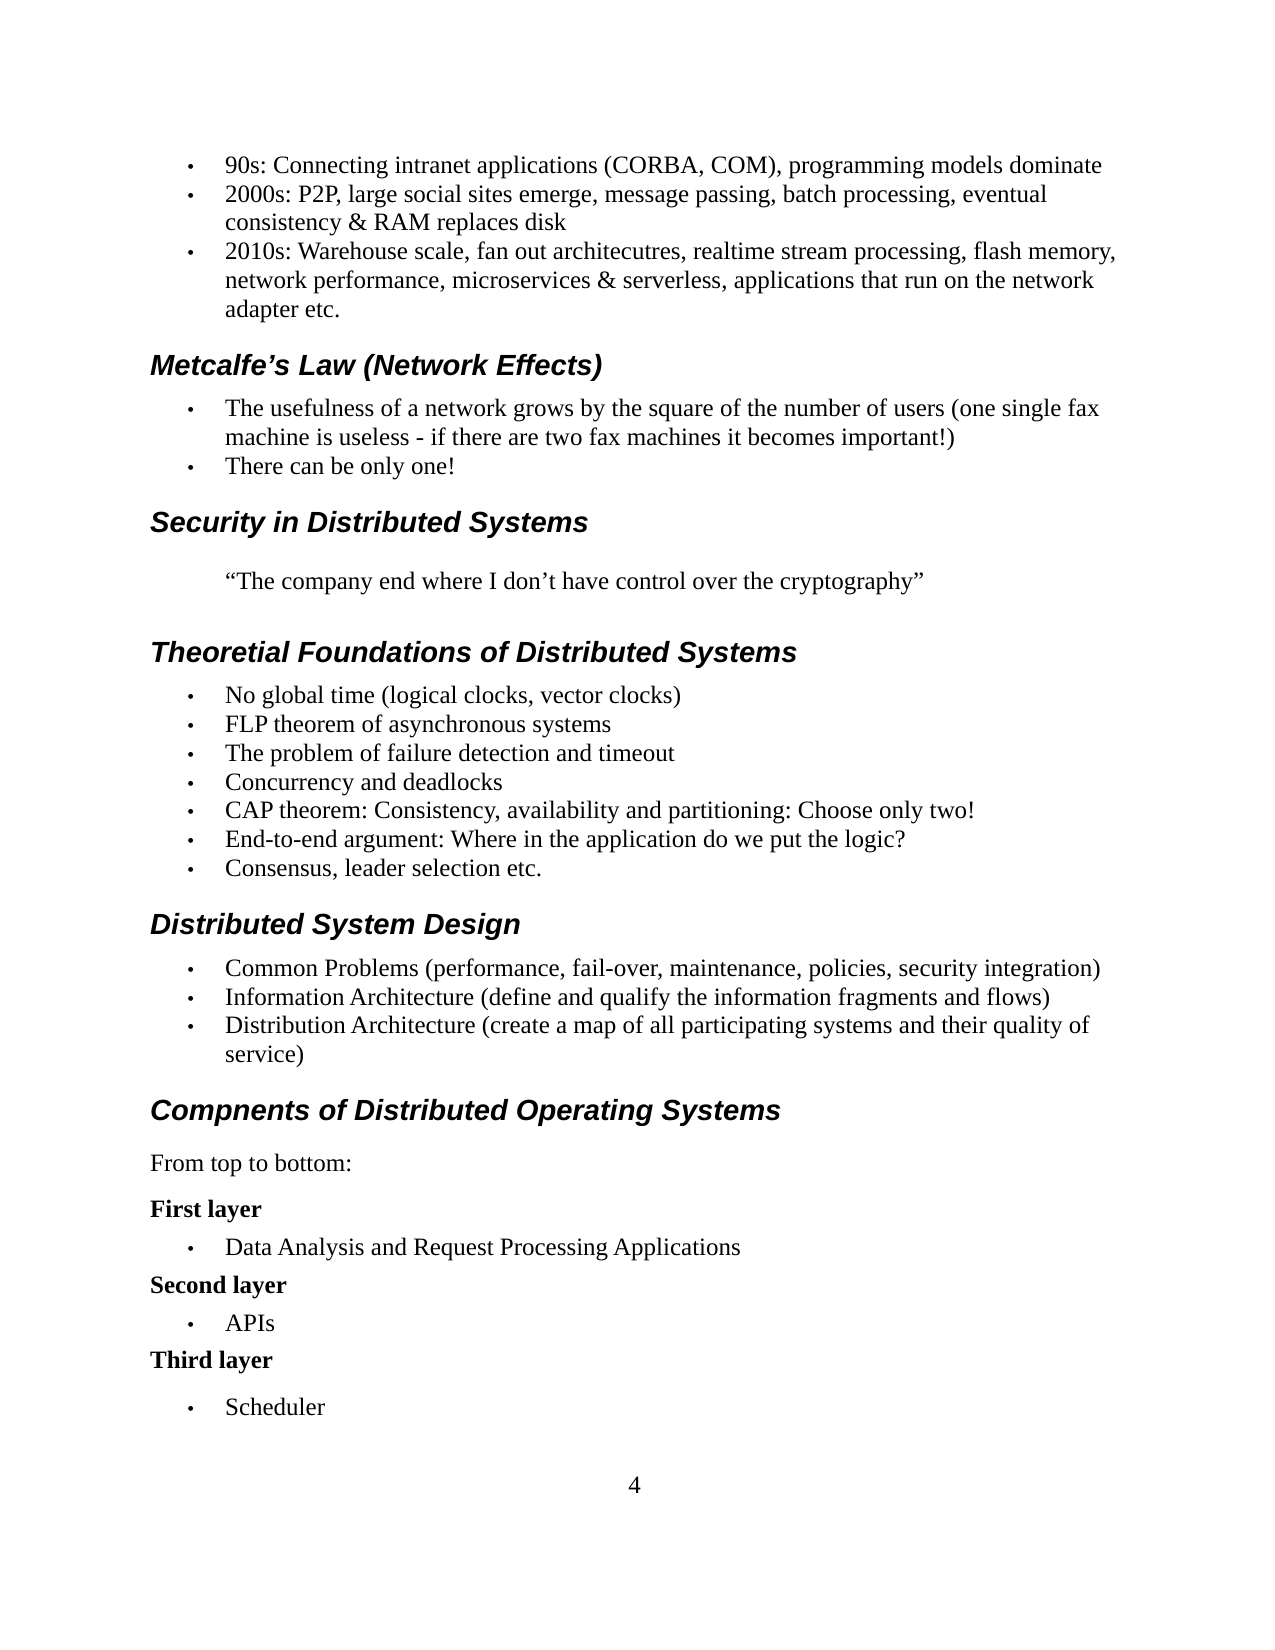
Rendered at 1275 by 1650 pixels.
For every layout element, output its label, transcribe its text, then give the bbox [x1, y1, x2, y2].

list FLP theorem of asynchronous systems [187, 709, 1125, 738]
text From top to bottom: [150, 1148, 1125, 1177]
text First layer [150, 1194, 1125, 1223]
text Second layer [150, 1270, 1125, 1299]
list 2010s: Warehouse scale, fan out architecutres, realtime stream processing, flash memory, network performance, microservices & serverless, applications that run on the network adapter etc. [187, 236, 1125, 322]
subtitle Metcalfe’s Law (Network Effects) [150, 347, 1125, 381]
list There can be only one! [187, 451, 1125, 480]
list Common Problems (performance, fail-over, maintenance, policies, security integration) [187, 953, 1125, 982]
list No global time (logical clocks, vector clocks) [187, 681, 1125, 709]
list 90s: Connecting intranet applications (CORBA, COM), programming models dominate [187, 150, 1125, 179]
subtitle Distributed System Design [150, 907, 1125, 940]
subtitle Theoretial Foundations of Distributed Systems [150, 634, 1125, 668]
list Scheduler [187, 1392, 1125, 1421]
list Consensus, leader selection etc. [187, 853, 1125, 882]
list Information Architecture (define and qualify the information fragments and flows) [187, 982, 1125, 1010]
text Third layer [150, 1345, 1125, 1374]
subtitle Security in Distributed Systems [150, 505, 1125, 538]
list The usefulness of a network grows by the square of the number of users (one single fax machine is useless - if there are two fax machines it becomes important!) [187, 393, 1125, 451]
text “The company end where I don’t have control over the cryptography” [225, 566, 1125, 594]
list The problem of failure detection and timeout [187, 738, 1125, 767]
list 2000s: P2P, large social sites emerge, message passing, batch processing, eventual consistency & RAM replaces disk [187, 179, 1125, 236]
list APIs [187, 1308, 1125, 1336]
list Data Analysis and Request Processing Applications [187, 1232, 1125, 1261]
subtitle Compnents of Distributed Operating Systems [150, 1093, 1125, 1126]
list Distribution Architecture (create a map of all participating systems and their quality of service) [187, 1010, 1125, 1068]
list End-to-end argument: Where in the application do we put the logic? [187, 824, 1125, 853]
list CAP theorem: Consistency, availability and partitioning: Choose only two! [187, 796, 1125, 824]
list Concurrency and deadlocks [187, 767, 1125, 796]
